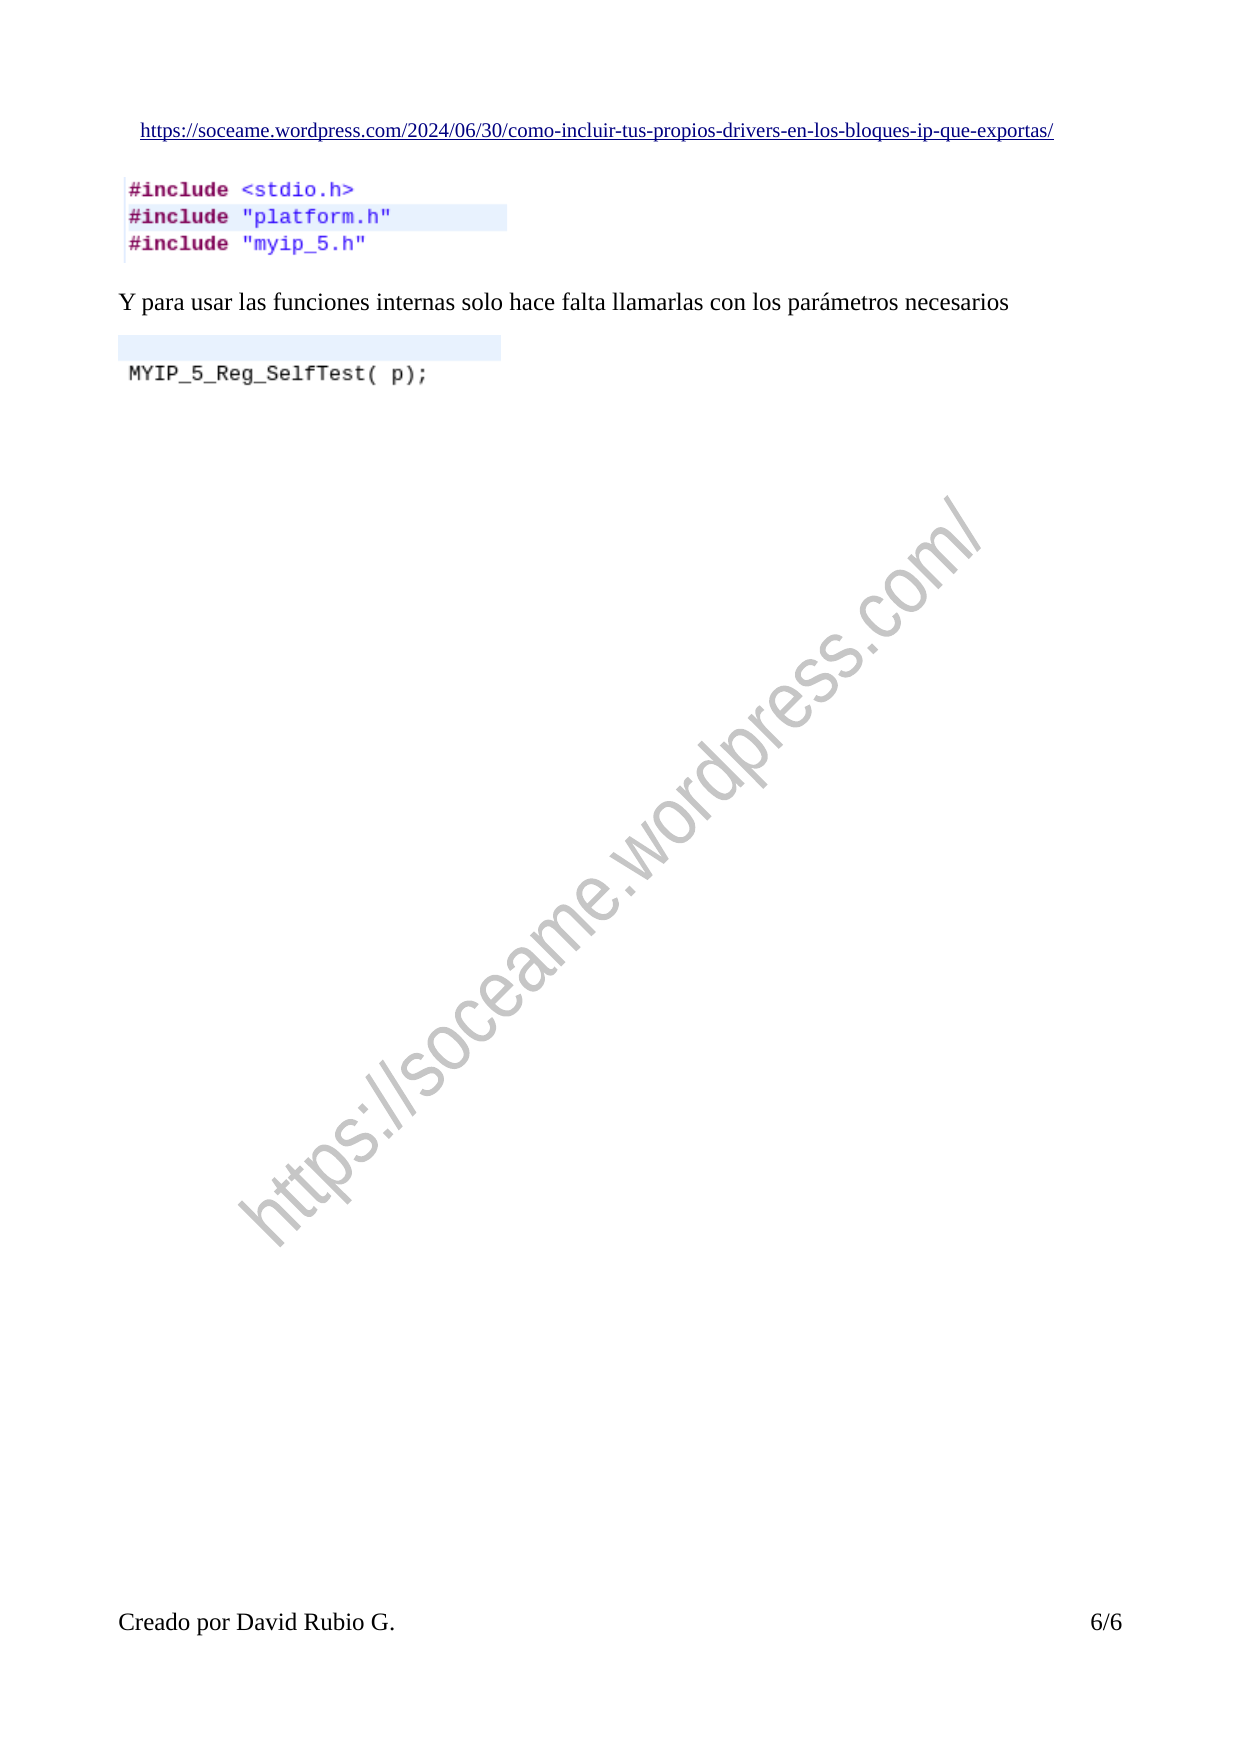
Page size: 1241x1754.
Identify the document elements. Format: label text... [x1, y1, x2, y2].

picture [118, 177, 508, 263]
text Y para usar las funciones internas solo hace falta llamarlas con los parámetros necesarios [118, 287, 1122, 316]
picture [118, 335, 501, 406]
